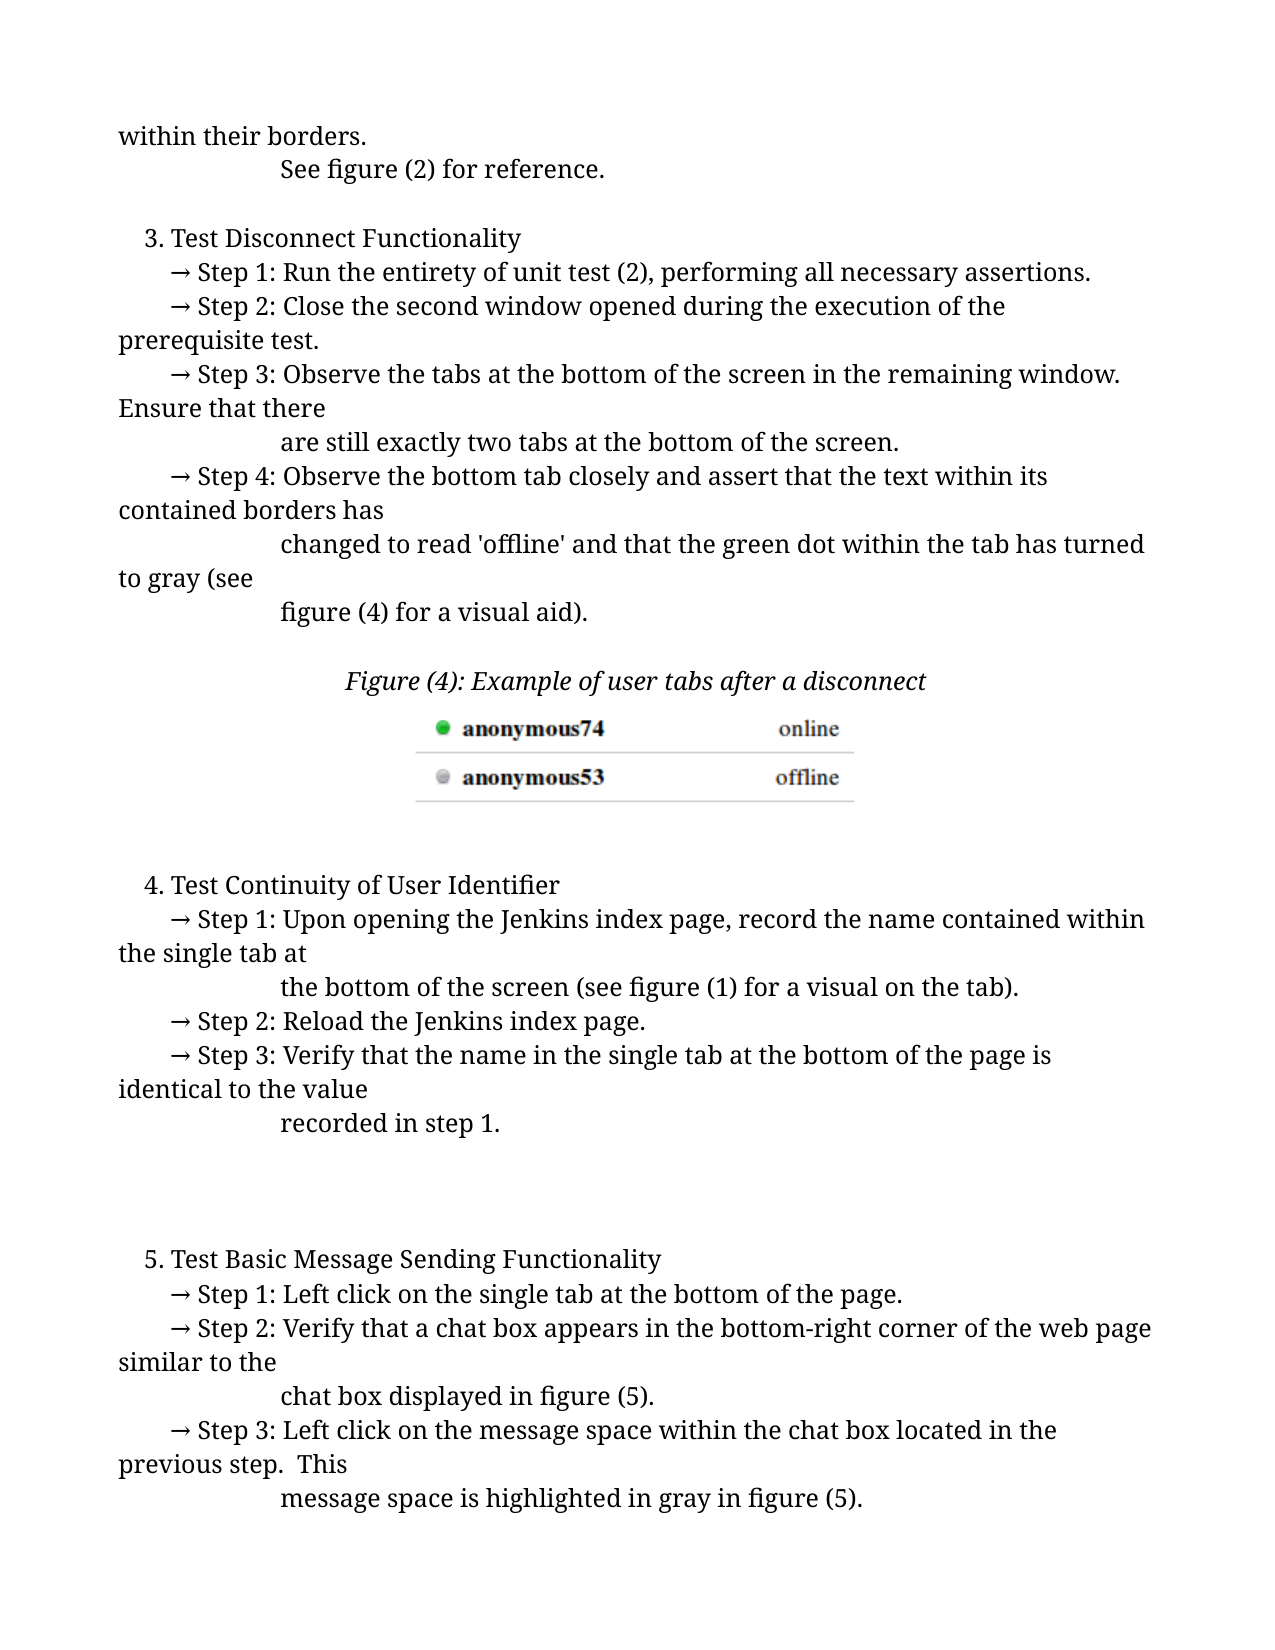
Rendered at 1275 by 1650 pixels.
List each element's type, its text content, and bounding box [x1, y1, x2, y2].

text message space is highlighted in gray in figure (5). [118, 1481, 1157, 1515]
text → Step 4: Observe the bottom tab closely and assert that the text within its contained borders has [118, 459, 1157, 527]
text 5. Test Basic Message Sending Functionality [118, 1242, 1157, 1276]
text 4. Test Continuity of User Identifier [118, 867, 1157, 902]
text → Step 2: Verify that a chat box appears in the bottom-right corner of the web page similar to the [118, 1310, 1157, 1378]
text → Step 2: Reload the Jenkins index page. [118, 1004, 1157, 1038]
text → Step 1: Upon opening the Jenkins index page, record the name contained within the single tab at [118, 902, 1157, 970]
text → Step 1: Left click on the single tab at the bottom of the page. [118, 1276, 1157, 1310]
text → Step 1: Run the entirety of unit test (2), performing all necessary assertions. [118, 254, 1157, 288]
text figure (4) for a visual aid). [118, 595, 1157, 629]
text chat box displayed in figure (5). [118, 1378, 1157, 1412]
text → Step 3: Observe the tabs at the bottom of the screen in the remaining window. Ensure that there [118, 357, 1157, 425]
text Figure (4): Example of user tabs after a disconnect [118, 663, 1157, 697]
text the bottom of the screen (see figure (1) for a visual on the tab). [118, 970, 1157, 1004]
text → Step 2: Close the second window opened during the execution of the prerequisite test. [118, 288, 1157, 357]
text 3. Test Disconnect Functionality [118, 220, 1157, 254]
text → Step 3: Verify that the name in the single tab at the bottom of the page is identical to the value [118, 1038, 1157, 1106]
text are still exactly two tabs at the bottom of the screen. [118, 425, 1157, 459]
text changed to read 'offline' and that the green dot within the tab has turned to gray (see [118, 527, 1157, 595]
picture [405, 697, 870, 815]
text within their borders. [118, 118, 1157, 152]
text recorded in step 1. [118, 1106, 1157, 1140]
text See figure (2) for reference. [118, 152, 1157, 186]
text → Step 3: Left click on the message space within the chat box located in the previous step. This [118, 1412, 1157, 1481]
